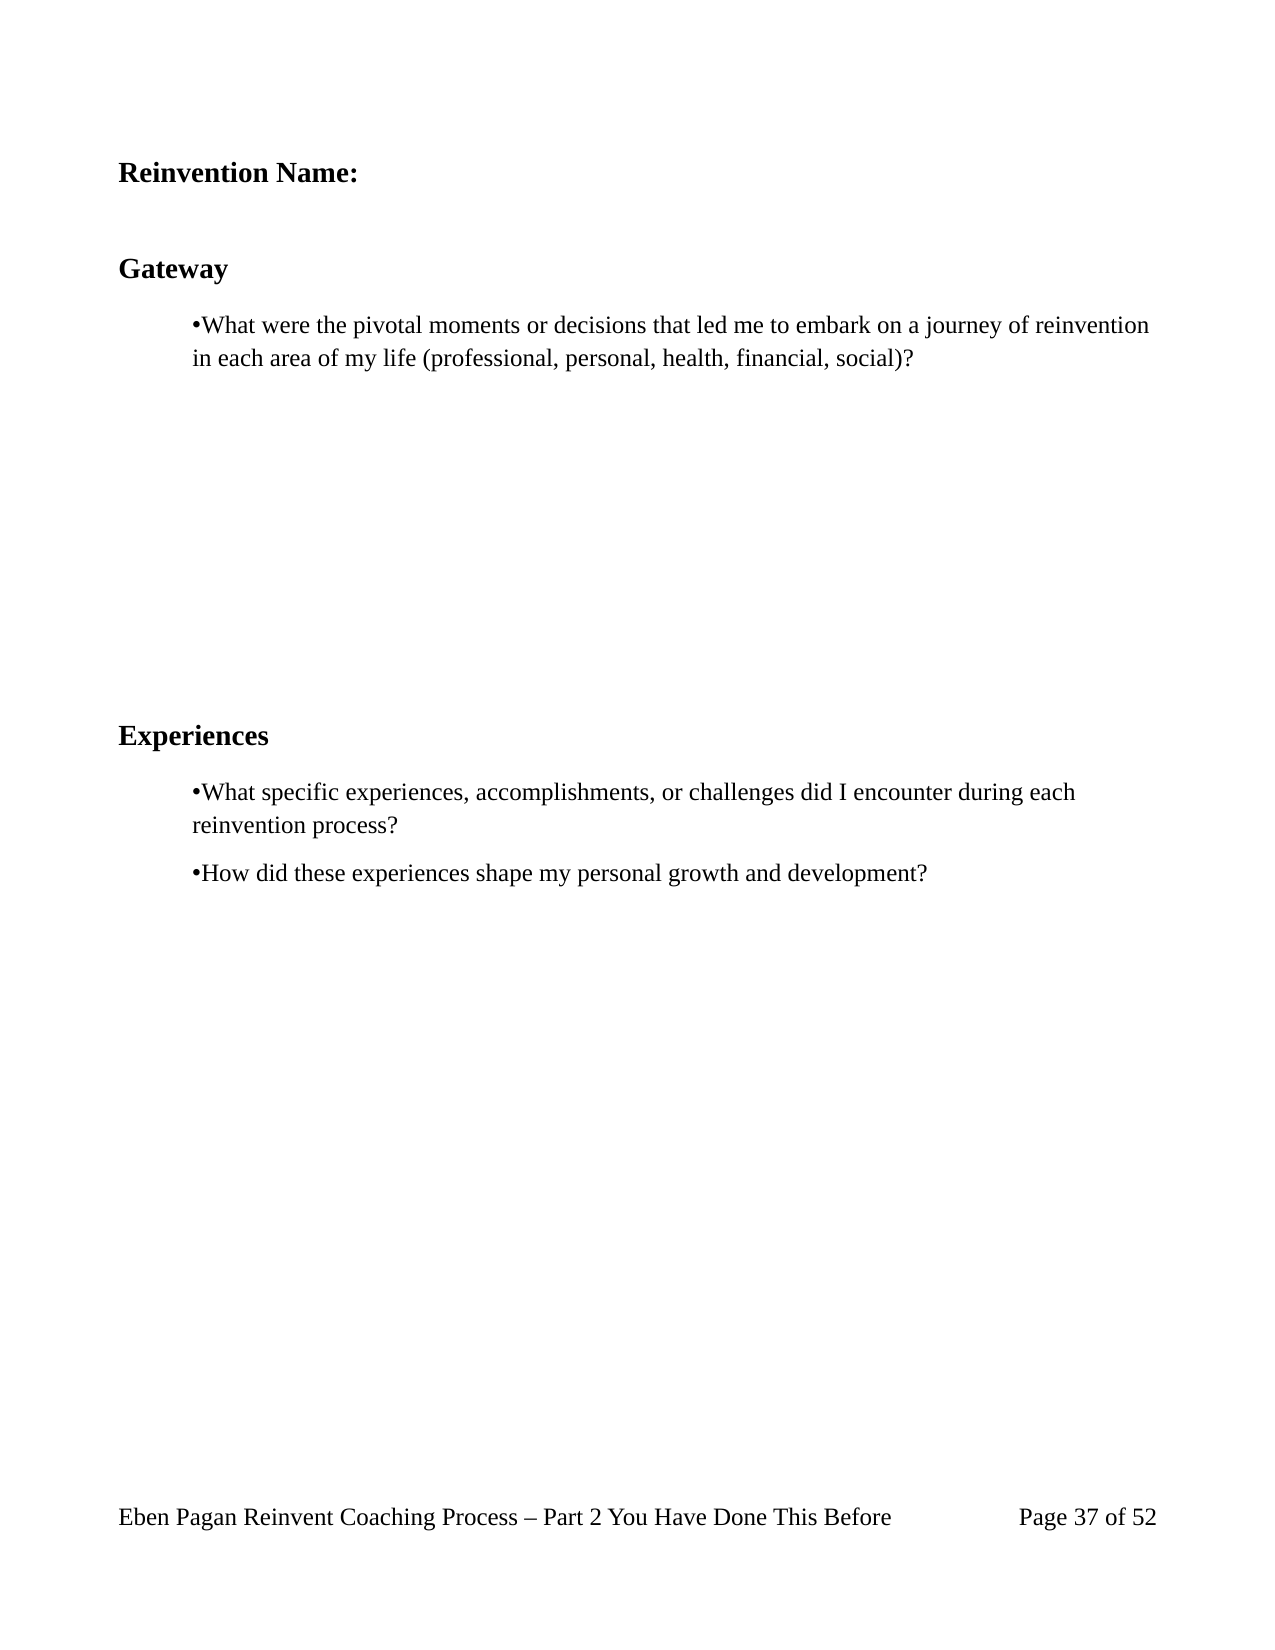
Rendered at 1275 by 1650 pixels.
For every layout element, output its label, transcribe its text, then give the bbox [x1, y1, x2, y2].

list What were the pivotal moments or decisions that led me to embark on a journey of reinvention in each area of my life (professional, personal, health, financial, social)? [118, 310, 1157, 372]
list What specific experiences, accomplishments, or challenges did I encounter during each reinvention process? [118, 777, 1157, 839]
list How did these experiences shape my personal growth and development? [118, 858, 1157, 886]
subtitle Gateway [118, 252, 1157, 285]
subtitle Reinvention Name: [118, 156, 1157, 189]
subtitle Experiences [118, 718, 1157, 752]
